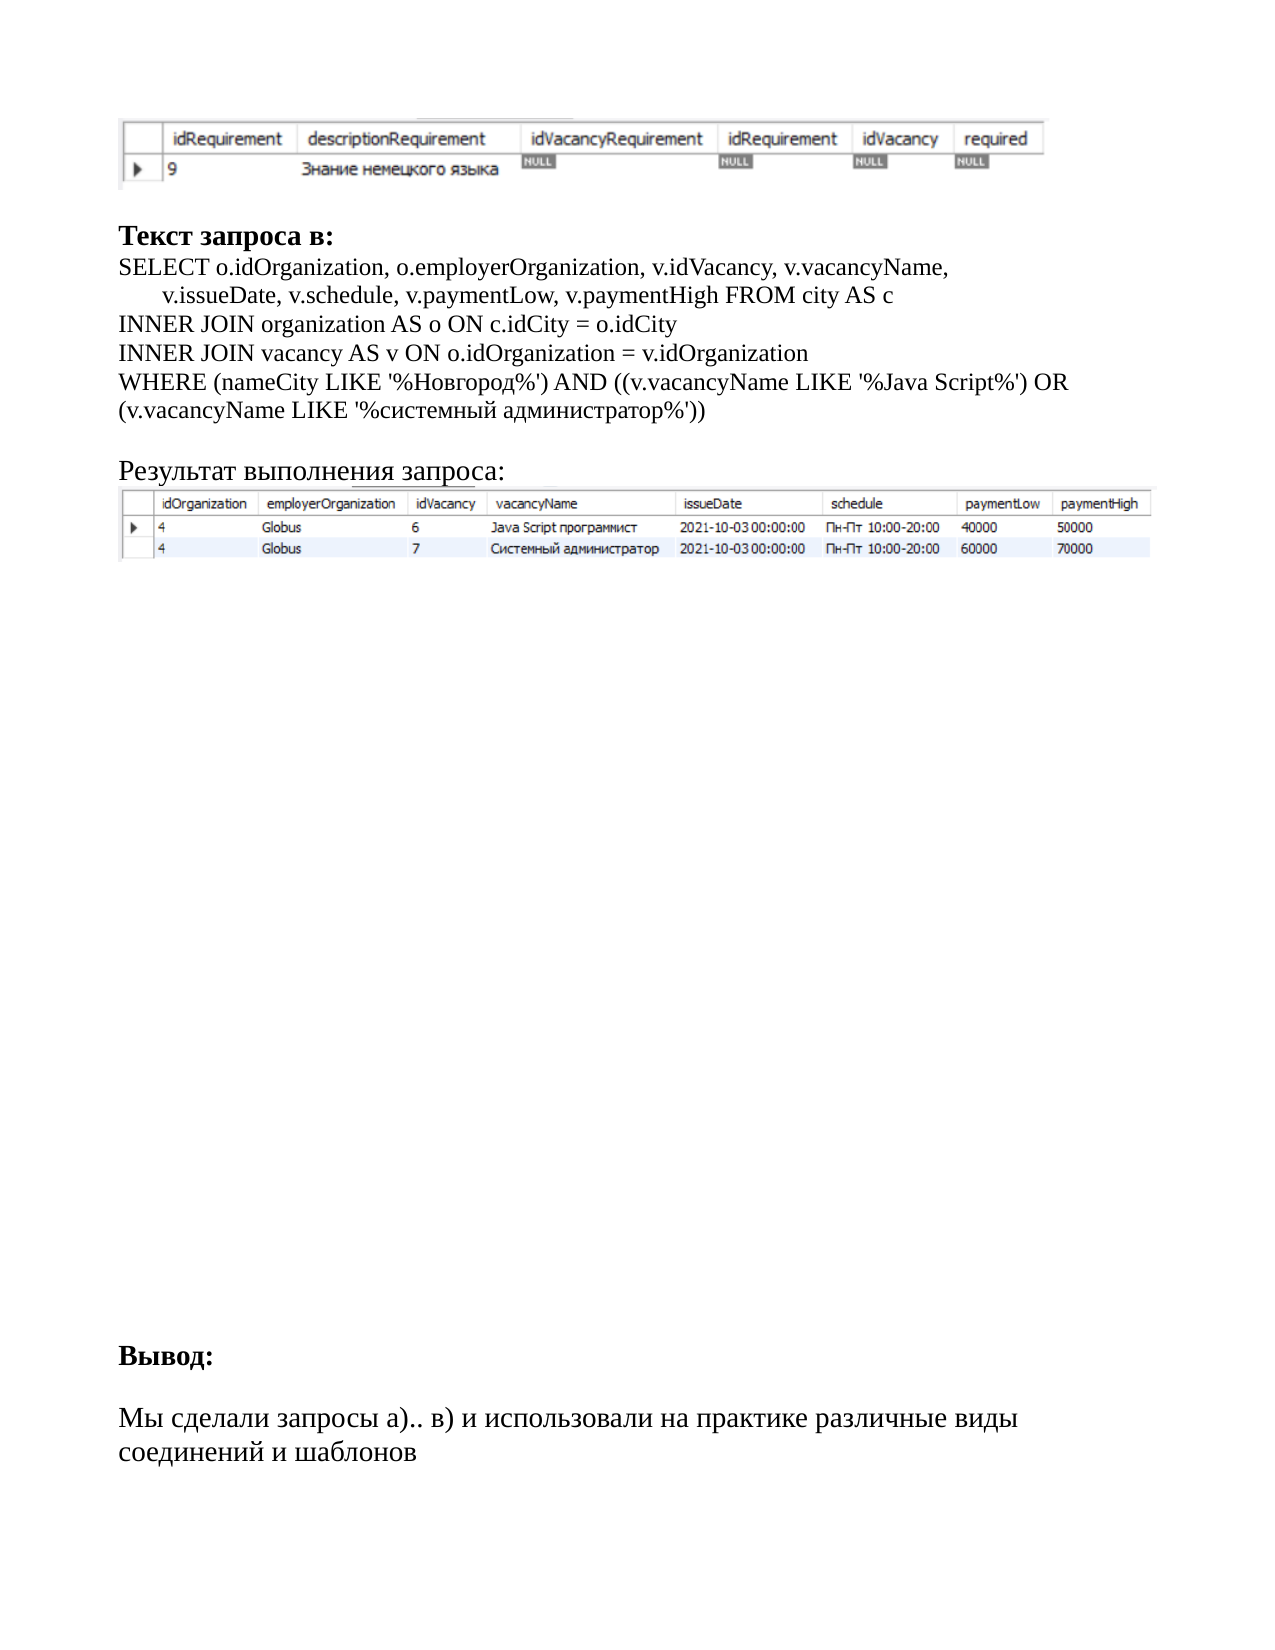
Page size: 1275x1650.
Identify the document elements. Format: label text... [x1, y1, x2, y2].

text INNER JOIN vacancy AS v ON o.idOrganization = v.idOrganization [118, 338, 1157, 367]
text WHERE (nameCity LIKE '%Новгород%') AND ((v.vacancyName LIKE '%Java Script%') OR (v.vacancyName LIKE '%системный администратор%')) [118, 367, 1157, 424]
text v.issueDate, v.schedule, v.paymentLow, v.paymentHigh FROM city AS c [118, 280, 1157, 309]
text Текст запроса в: [118, 218, 1157, 252]
text SELECT o.idOrganization, o.employerOrganization, v.idVacancy, v.vacancyName, [118, 252, 1157, 280]
text Результат выполнения запроса: [118, 453, 1157, 486]
text Вывод: [118, 1338, 1157, 1372]
text Мы сделали запросы а).. в) и использовали на практике различные виды соединений и шаблонов [118, 1400, 1157, 1467]
text INNER JOIN organization AS o ON c.idCity = o.idCity [118, 309, 1157, 338]
